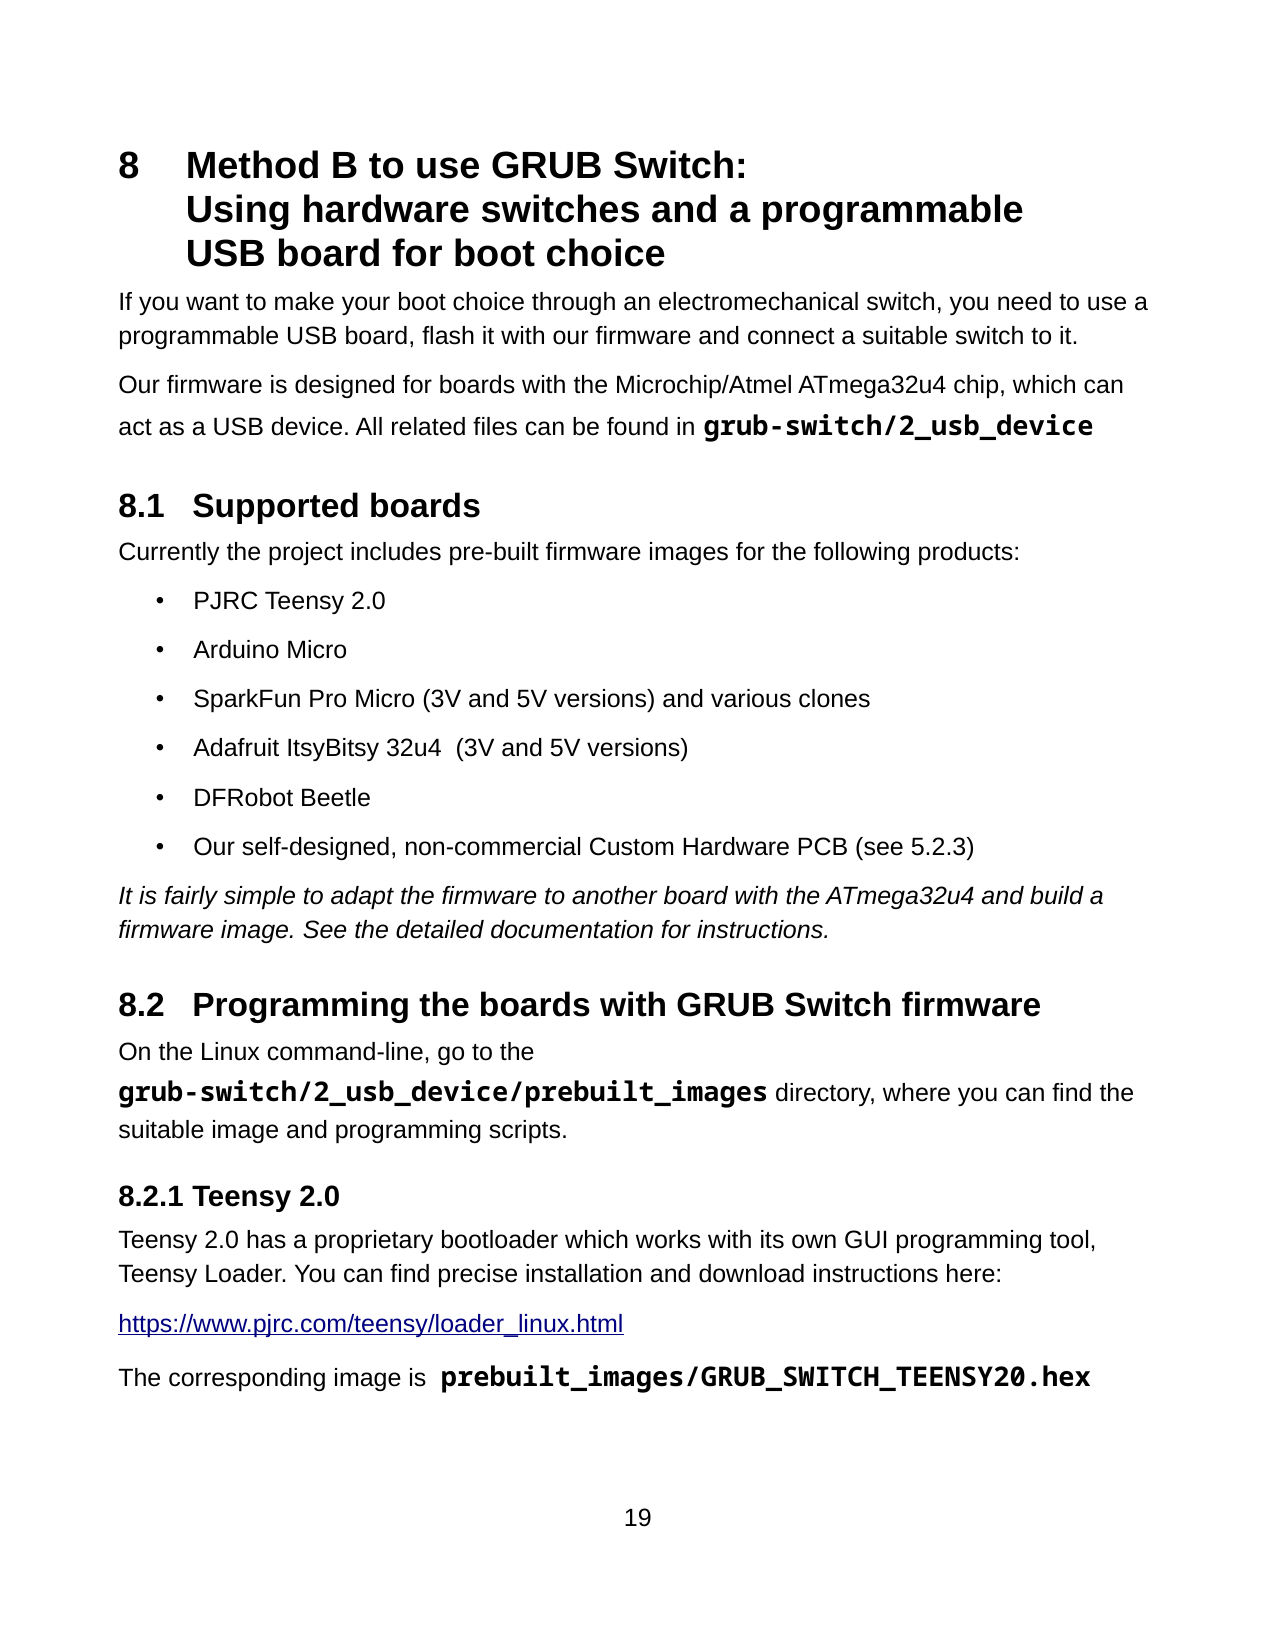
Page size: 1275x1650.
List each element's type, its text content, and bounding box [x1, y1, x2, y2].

text Our firmware is designed for boards with the Microchip/Atmel ATmega32u4 chip, which can act as a USB device. All related files can be found in grub-switch/2_usb_device [118, 370, 1157, 443]
text On the Linux command-line, go to the grub-switch/2_usb_device/prebuilt_images directory, where you can find the suitable image and programming scripts. [118, 1036, 1157, 1144]
list Adafruit ItsyBitsy 32u4 (3V and 5V versions) [156, 733, 1157, 762]
text Teensy 2.0 has a proprietary bootloader which works with its own GUI programming tool, Teensy Loader. You can find precise installation and download instructions here: [118, 1225, 1157, 1288]
list PJRC Teensy 2.0 [156, 586, 1157, 615]
text It is fairly simple to adapt the firmware to another board with the ATmega32u4 and build a firmware image. See the detailed documentation for instructions. [118, 881, 1157, 944]
subtitle Supported boards [118, 486, 1157, 524]
list Arduino Micro [156, 635, 1157, 664]
list SparkFun Pro Micro (3V and 5V versions) and various clones [156, 684, 1157, 713]
subtitle Method B to use GRUB Switch: Using hardware switches and a programmable USB board for boot choice [118, 143, 1157, 274]
text https://www.pjrc.com/teensy/loader_linux.html [118, 1308, 1157, 1337]
text Currently the project includes pre-built firmware images for the following products: [118, 537, 1157, 566]
subtitle Programming the boards with GRUB Switch firmware [118, 985, 1157, 1024]
list DFRobot Beetle [156, 783, 1157, 811]
subtitle Teensy 2.0 [118, 1179, 1157, 1212]
text If you want to make your boot choice through an electromechanical switch, you need to use a programmable USB board, flash it with our firmware and connect a suitable switch to it. [118, 287, 1157, 350]
text The corresponding image is prebuilt_images/GRUB_SWITCH_TEENSY20.hex [118, 1358, 1157, 1394]
list Our self-designed, non-commercial Custom Hardware PCB (see 5.2.3) [156, 832, 1157, 861]
